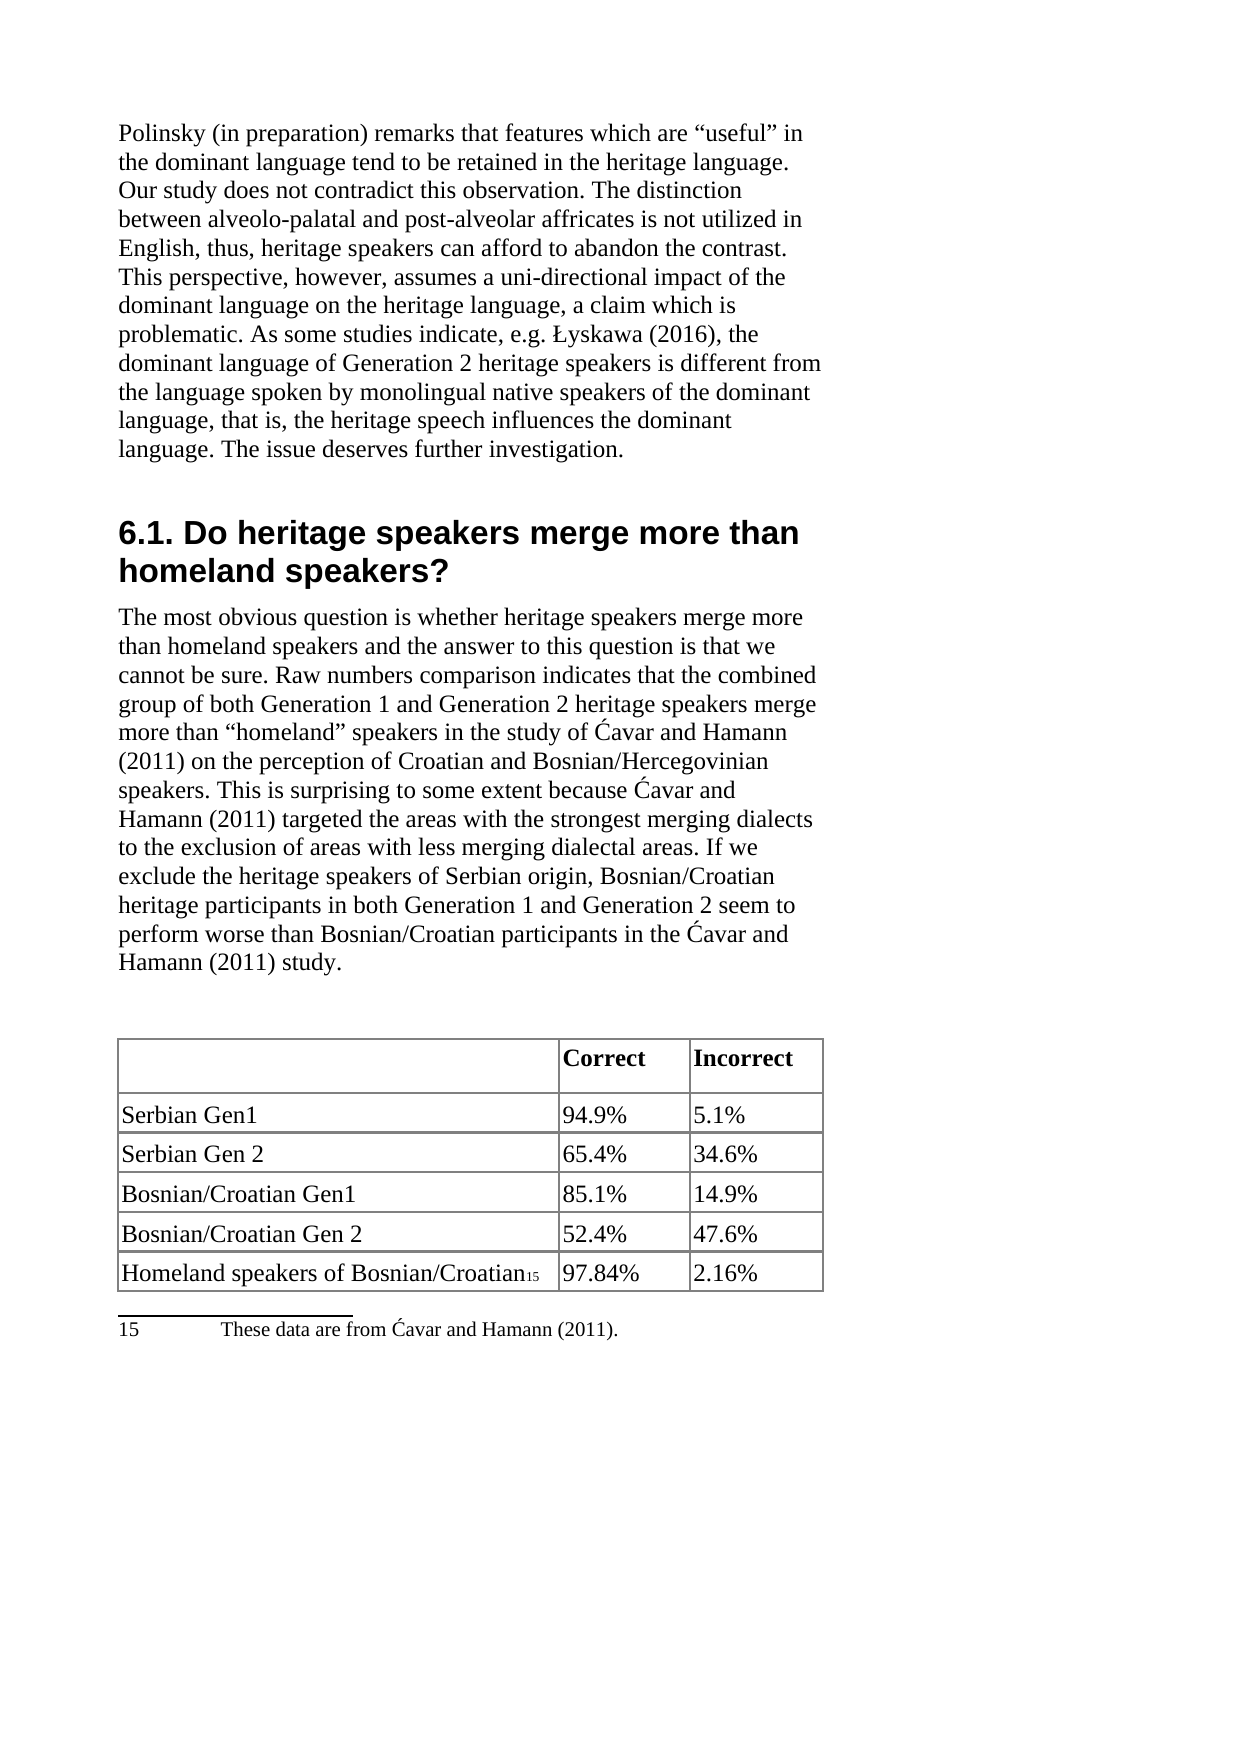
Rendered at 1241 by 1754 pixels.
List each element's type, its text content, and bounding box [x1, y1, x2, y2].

table_header Incorrect [691, 1040, 822, 1092]
table_cell 2.16% [691, 1253, 822, 1290]
table_cell 5.1% [691, 1094, 822, 1131]
table_cell Bosnian/Croatian Gen1 [119, 1173, 558, 1211]
table_cell Serbian Gen1 [119, 1094, 558, 1131]
table_cell 97.84% [560, 1253, 689, 1290]
table_cell 47.6% [691, 1213, 822, 1250]
table_cell Bosnian/Croatian Gen 2 [119, 1213, 558, 1250]
table_cell 34.6% [691, 1134, 822, 1171]
table_cell 14.9% [691, 1173, 822, 1211]
table_header [119, 1040, 558, 1092]
table_cell Homeland speakers of Bosnian/Croatian [119, 1253, 558, 1290]
table_header Correct [560, 1040, 689, 1092]
table_cell 94.9% [560, 1094, 689, 1131]
table_cell Serbian Gen 2 [119, 1134, 558, 1171]
table_cell 65.4% [560, 1134, 689, 1171]
table_cell 85.1% [560, 1173, 689, 1211]
text The most obvious question is whether heritage speakers merge more than homeland speakers and the answer to this question is that we cannot be sure. Raw numbers comparison indicates that the combined group of both Generation 1 and Generation 2 heritage speakers merge more than “homeland” speakers in the study of Ćavar and Hamann (2011) on the perception of Croatian and Bosnian/Hercegovinian speakers. This is surprising to some extent because Ćavar and Hamann (2011) targeted the areas with the strongest merging dialects to the exclusion of areas with less merging dialectal areas. If we exclude the heritage speakers of Serbian origin, Bosnian/Croatian heritage participants in both Generation 1 and Generation 2 seem to perform worse than Bosnian/Croatian participants in the Ćavar and Hamann (2011) study. [118, 602, 827, 976]
table_cell 52.4% [560, 1213, 689, 1250]
text Polinsky (in preparation) remarks that features which are “useful” in the dominant language tend to be retained in the heritage language. Our study does not contradict this observation. The distinction between alveolo-palatal and post-alveolar affricates is not utilized in English, thus, heritage speakers can afford to abandon the contrast. This perspective, however, assumes a uni-directional impact of the dominant language on the heritage language, a claim which is problematic. As some studies indicate, e.g. Łyskawa (2016), the dominant language of Generation 2 heritage speakers is different from the language spoken by monolingual native speakers of the dominant language, that is, the heritage speech influences the dominant language. The issue deserves further investigation. [118, 118, 827, 463]
subtitle Do heritage speakers merge more than homeland speakers? [118, 513, 827, 590]
